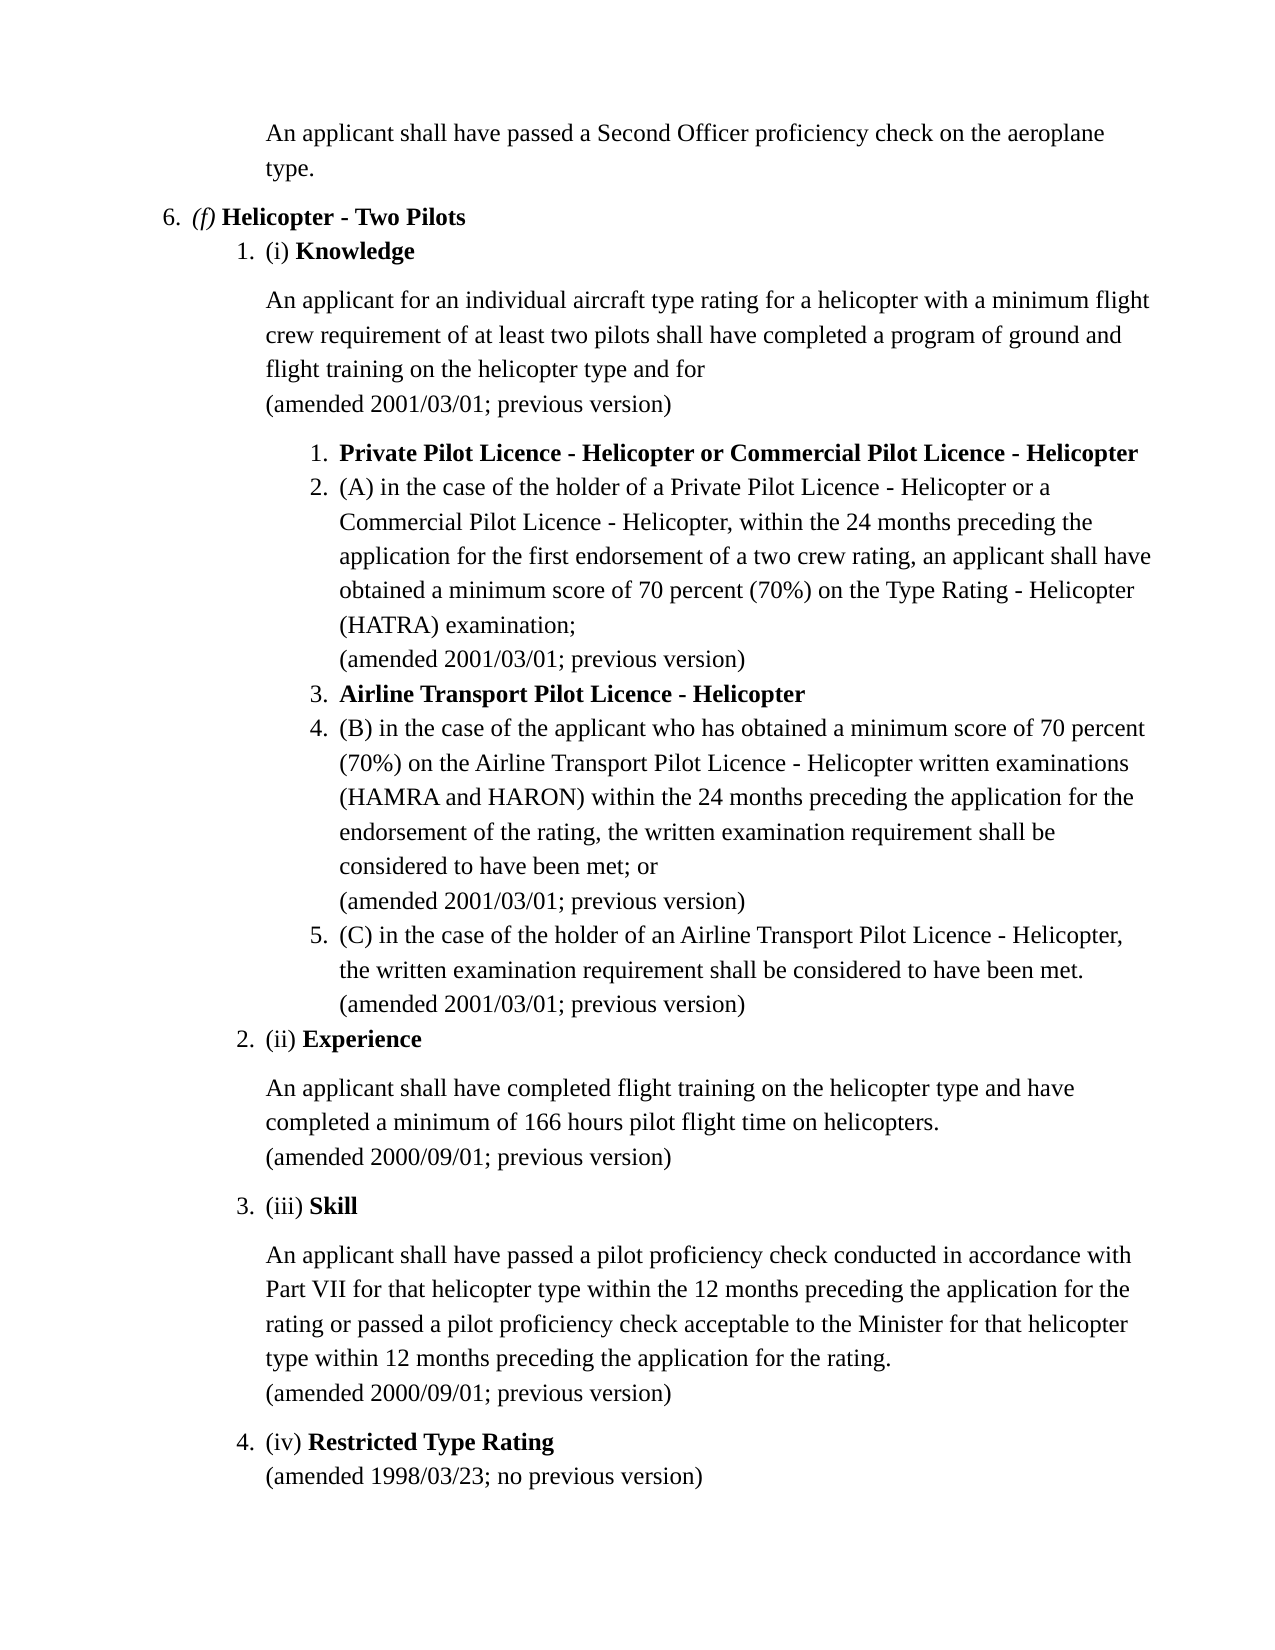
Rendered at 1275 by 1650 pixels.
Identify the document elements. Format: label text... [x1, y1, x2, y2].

list (iii) Skill [236, 1191, 1157, 1220]
list An applicant for an individual aircraft type rating for a helicopter with a minimum flight crew requirement of at least two pilots shall have completed a program of ground and flight training on the helicopter type and for (amended 2001/03/01; previous version) [236, 285, 1157, 417]
list Airline Transport Pilot Licence - Helicopter [309, 679, 1157, 708]
list (iv) Restricted Type Rating (amended 1998/03/23; no previous version) [236, 1427, 1157, 1490]
list (B) in the case of the applicant who has obtained a minimum score of 70 percent (70%) on the Airline Transport Pilot Licence - Helicopter written examinations (HAMRA and HARON) within the 24 months preceding the application for the endorsement of the rating, the written examination requirement shall be considered to have been met; or (amended 2001/03/01; previous version) [309, 713, 1157, 915]
list Private Pilot Licence - Helicopter or Commercial Pilot Licence - Helicopter [309, 438, 1157, 466]
list (C) in the case of the holder of an Airline Transport Pilot Licence - Helicopter, the written examination requirement shall be considered to have been met. (amended 2001/03/01; previous version) [309, 920, 1157, 1018]
list (i) Knowledge [236, 236, 1157, 265]
list (f) Helicopter - Two Pilots [162, 202, 1157, 230]
list An applicant shall have passed a pilot proficiency check conducted in accordance with Part VII for that helicopter type within the 12 months preceding the application for the rating or passed a pilot proficiency check acceptable to the Minister for that helicopter type within 12 months preceding the application for the rating. (amended 2000/09/01; previous version) [236, 1240, 1157, 1407]
list (ii) Experience [236, 1024, 1157, 1053]
list An applicant shall have passed a Second Officer proficiency check on the aeroplane type. [236, 118, 1157, 181]
list (A) in the case of the holder of a Private Pilot Licence - Helicopter or a Commercial Pilot Licence - Helicopter, within the 24 months preceding the application for the first endorsement of a two crew rating, an applicant shall have obtained a minimum score of 70 percent (70%) on the Type Rating - Helicopter (HATRA) examination; (amended 2001/03/01; previous version) [309, 472, 1157, 673]
list An applicant shall have completed flight training on the helicopter type and have completed a minimum of 166 hours pilot flight time on helicopters. (amended 2000/09/01; previous version) [236, 1073, 1157, 1171]
